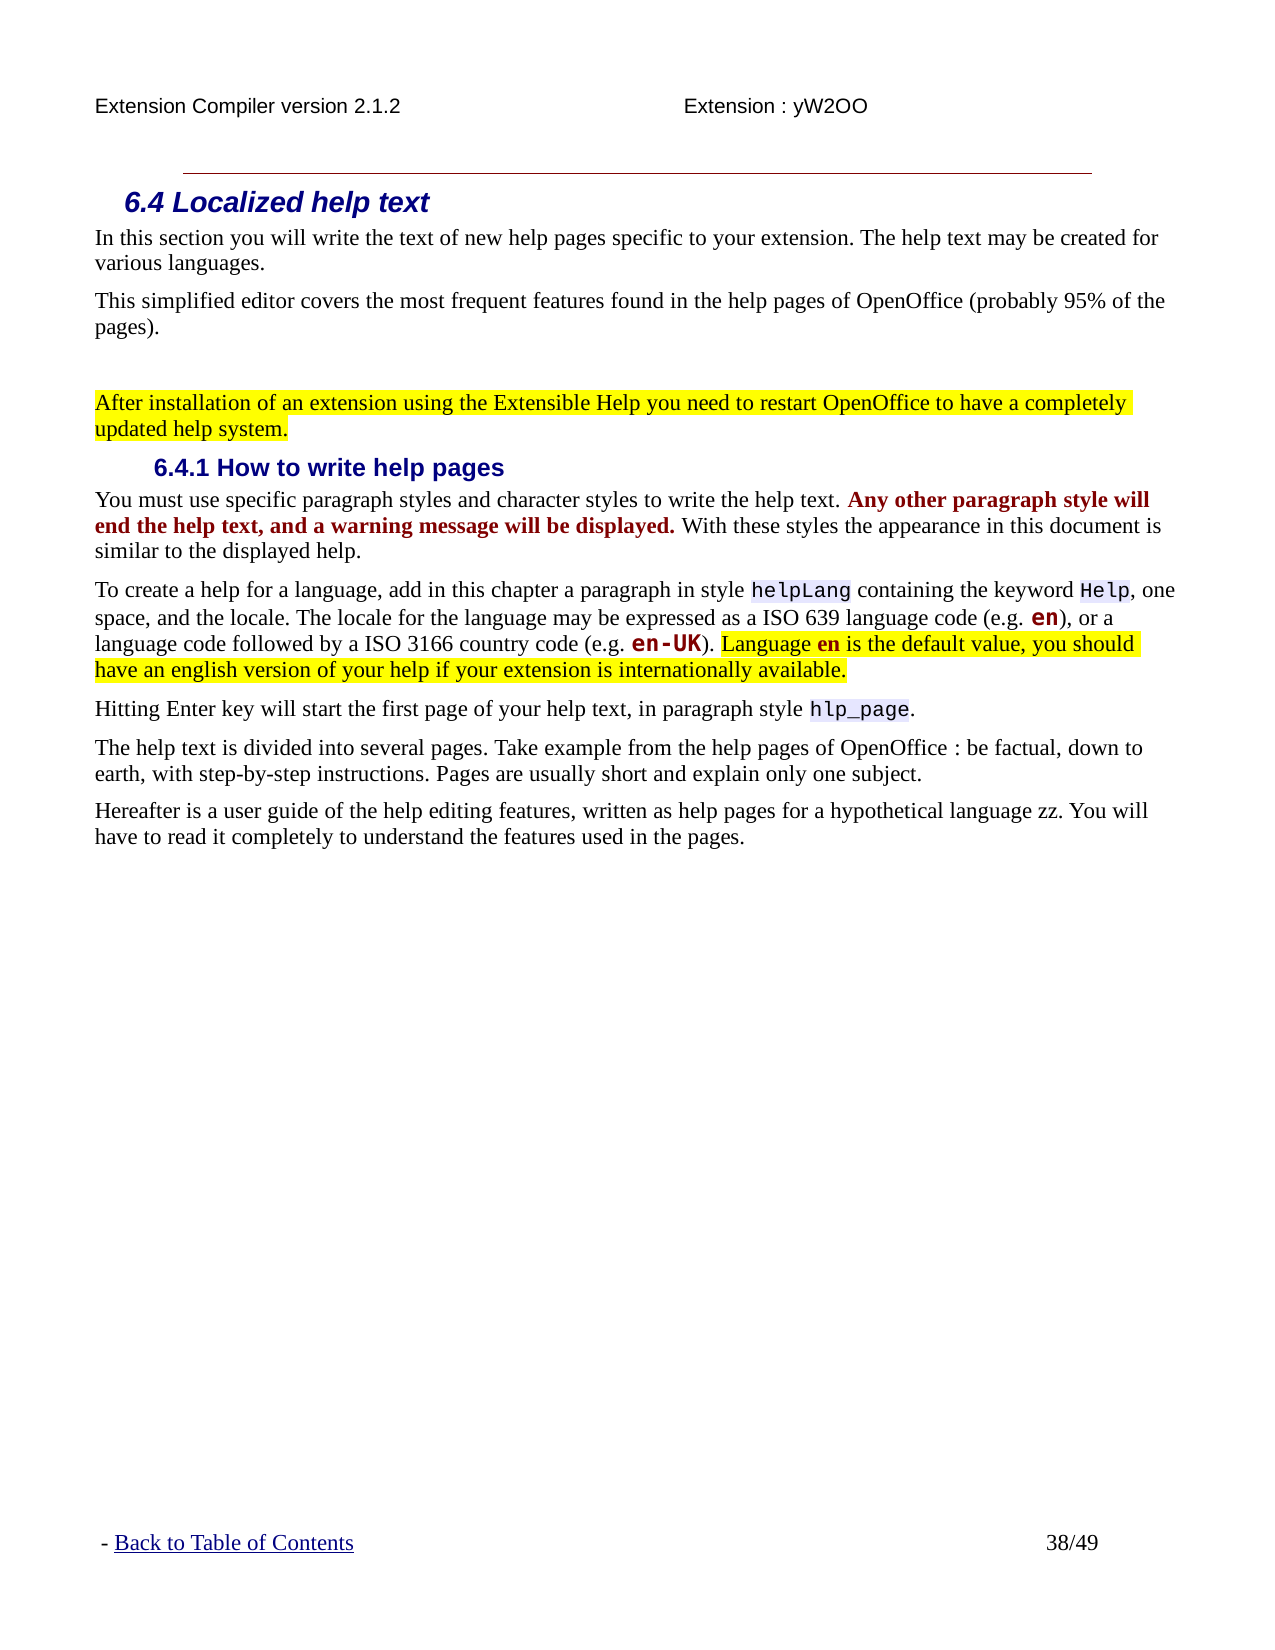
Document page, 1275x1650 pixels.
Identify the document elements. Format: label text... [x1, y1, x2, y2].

text Hitting Enter key will start the first page of your help text, in paragraph style hlp_page. [94, 695, 1181, 722]
text The help text is divided into several pages. Take example from the help pages of OpenOffice : be factual, down to earth, with step-by-step instructions. Pages are usually short and explain only one subject. [94, 735, 1181, 786]
text In this section you will write the text of new help pages specific to your extension. The help text may be created for various languages. [94, 225, 1181, 276]
subtitle How to write help pages [153, 453, 1181, 481]
subtitle Localized help text [124, 186, 1181, 219]
text This simplified editor covers the most frequent features found in the help pages of OpenOffice (probably 95% of the pages). [94, 288, 1181, 339]
text Hereafter is a user guide of the help editing features, written as help pages for a hypothetical language zz. You will have to read it completely to understand the features used in the pages. [94, 798, 1181, 849]
text After installation of an extension using the Extensible Help you need to restart OpenOffice to have a completely updated help system. [94, 390, 1181, 441]
text To create a help for a language, add in this chapter a paragraph in style helpLang containing the keyword Help, one space, and the locale. The locale for the language may be expressed as a ISO 639 language code (e.g. en), or a language code followed by a ISO 3166 country code (e.g. en-UK). Language en is the default value, you should have an english version of your help if your extension is internationally available. [94, 576, 1181, 683]
text You must use specific paragraph styles and character styles to write the help text. Any other paragraph style will end the help text, and a warning message will be displayed. With these styles the appearance in this document is similar to the displayed help. [94, 487, 1181, 564]
